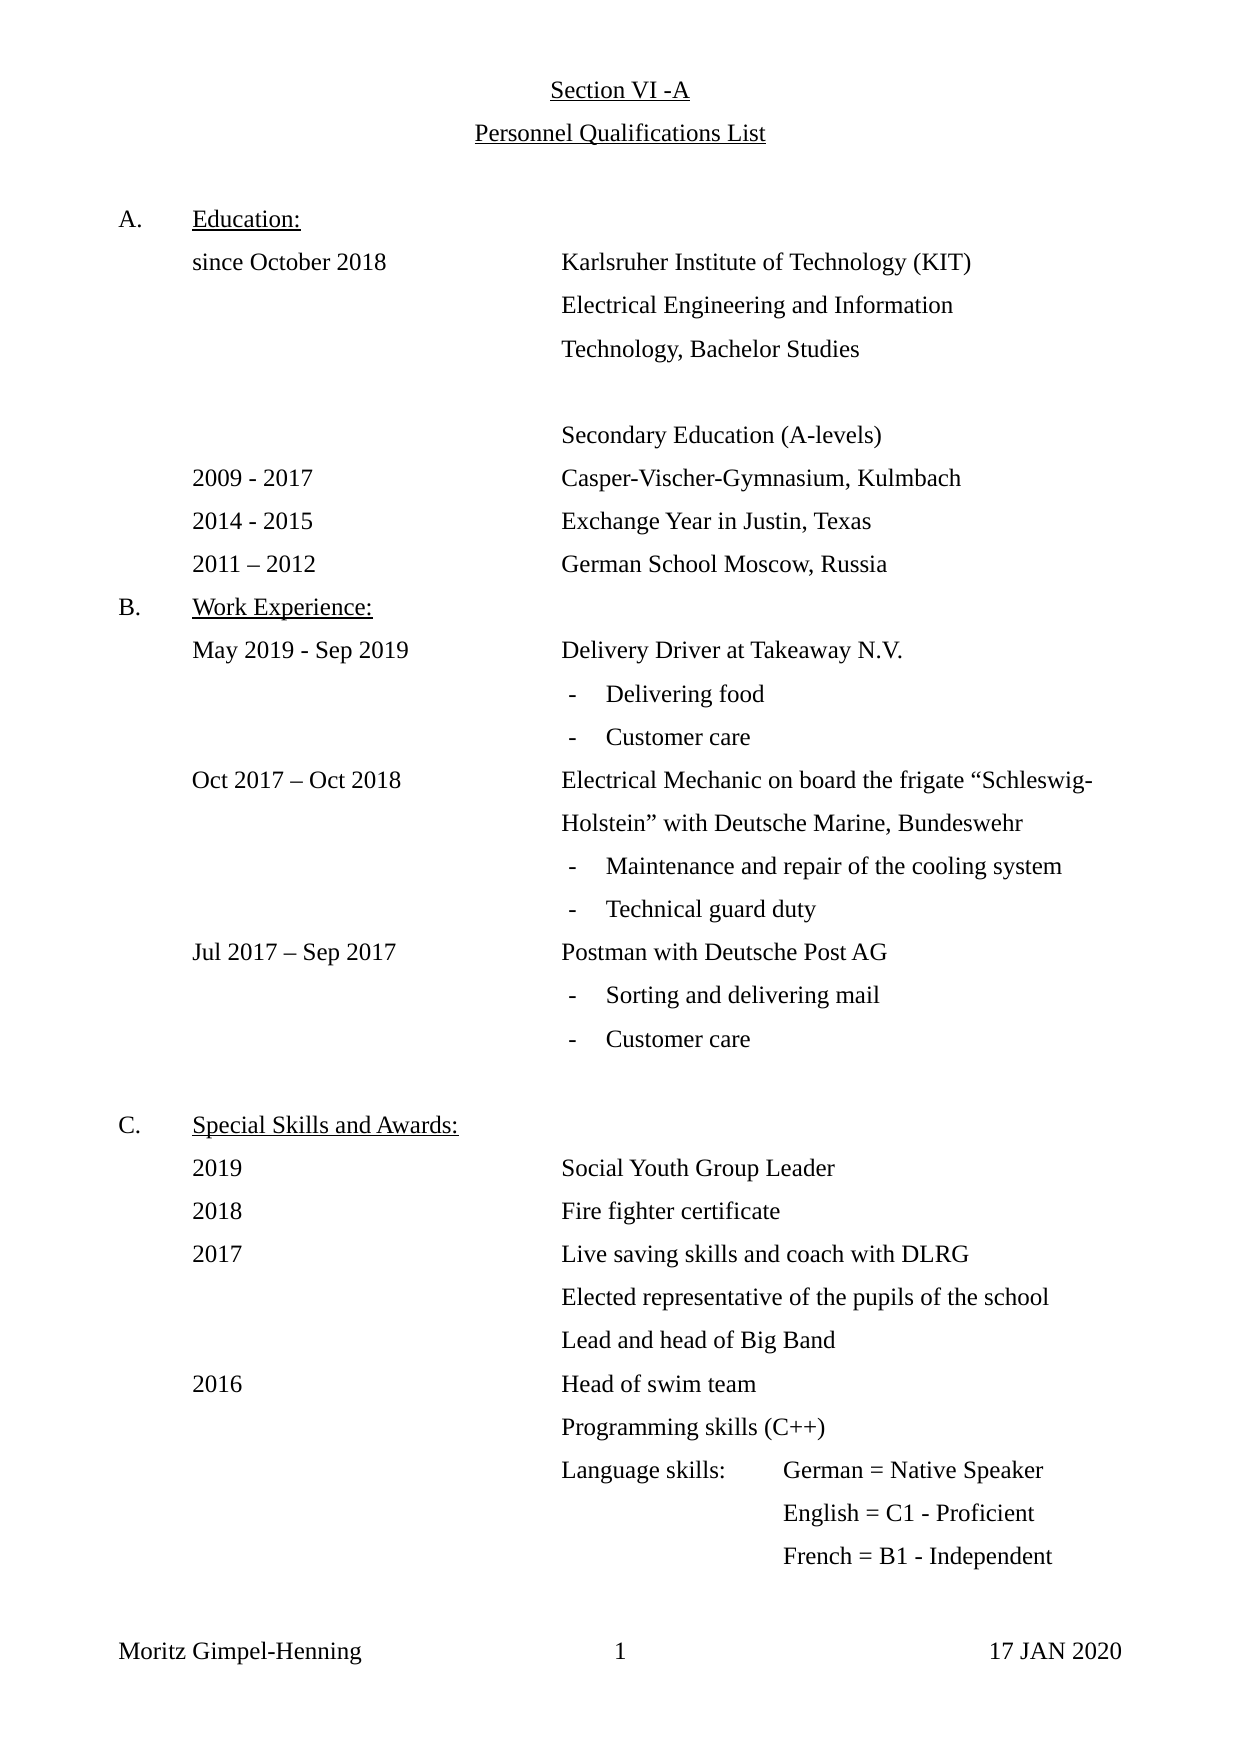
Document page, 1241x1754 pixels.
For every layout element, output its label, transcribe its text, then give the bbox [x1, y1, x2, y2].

text Section VI -A [118, 75, 1122, 104]
list Technical guard duty [568, 894, 1122, 923]
text May 2019 - Sep 2019 Delivery Driver at Takeaway N.V. [118, 636, 1122, 664]
text Programming skills (C++) [118, 1412, 1122, 1441]
text 2014 - 2015 Exchange Year in Justin, Texas [118, 506, 1122, 535]
text Elected representative of the pupils of the school [118, 1282, 1122, 1311]
text Electrical Engineering and Information Technology, Bachelor Studies [118, 291, 1122, 362]
text Personnel Qualifications List [118, 118, 1122, 147]
text French = B1 - Independent [118, 1541, 1122, 1570]
text 2019 Social Youth Group Leader [118, 1153, 1122, 1182]
text Jul 2017 – Sep 2017 Postman with Deutsche Post AG [118, 937, 1122, 966]
text Secondary Education (A-levels) [118, 420, 1122, 449]
list Delivering food [568, 679, 1122, 707]
text B. Work Experience: [118, 592, 1122, 621]
text since October 2018 Karlsruher Institute of Technology (KIT) [118, 247, 1122, 276]
text Oct 2017 – Oct 2018 Electrical Mechanic on board the frigate “Schleswig-Holstein” with Deutsche Marine, Bundeswehr [192, 765, 1122, 837]
text 2016 Head of swim team [118, 1369, 1122, 1397]
text 2017 Live saving skills and coach with DLRG [118, 1239, 1122, 1268]
text C. Special Skills and Awards: [118, 1110, 1122, 1139]
text Language skills: German = Native Speaker [118, 1455, 1122, 1484]
text 2009 - 2017 Casper-Vischer-Gymnasium, Kulmbach [118, 463, 1122, 492]
list Customer care [568, 1024, 1122, 1052]
text 2018 Fire fighter certificate [118, 1196, 1122, 1225]
list Customer care [568, 722, 1122, 751]
text 2011 – 2012 German School Moscow, Russia [118, 549, 1122, 578]
list Sorting and delivering mail [568, 981, 1122, 1009]
text Lead and head of Big Band [118, 1326, 1122, 1354]
list Maintenance and repair of the cooling system [568, 851, 1122, 880]
text English = C1 - Proficient [118, 1498, 1122, 1527]
text A. Education: [118, 204, 1122, 233]
